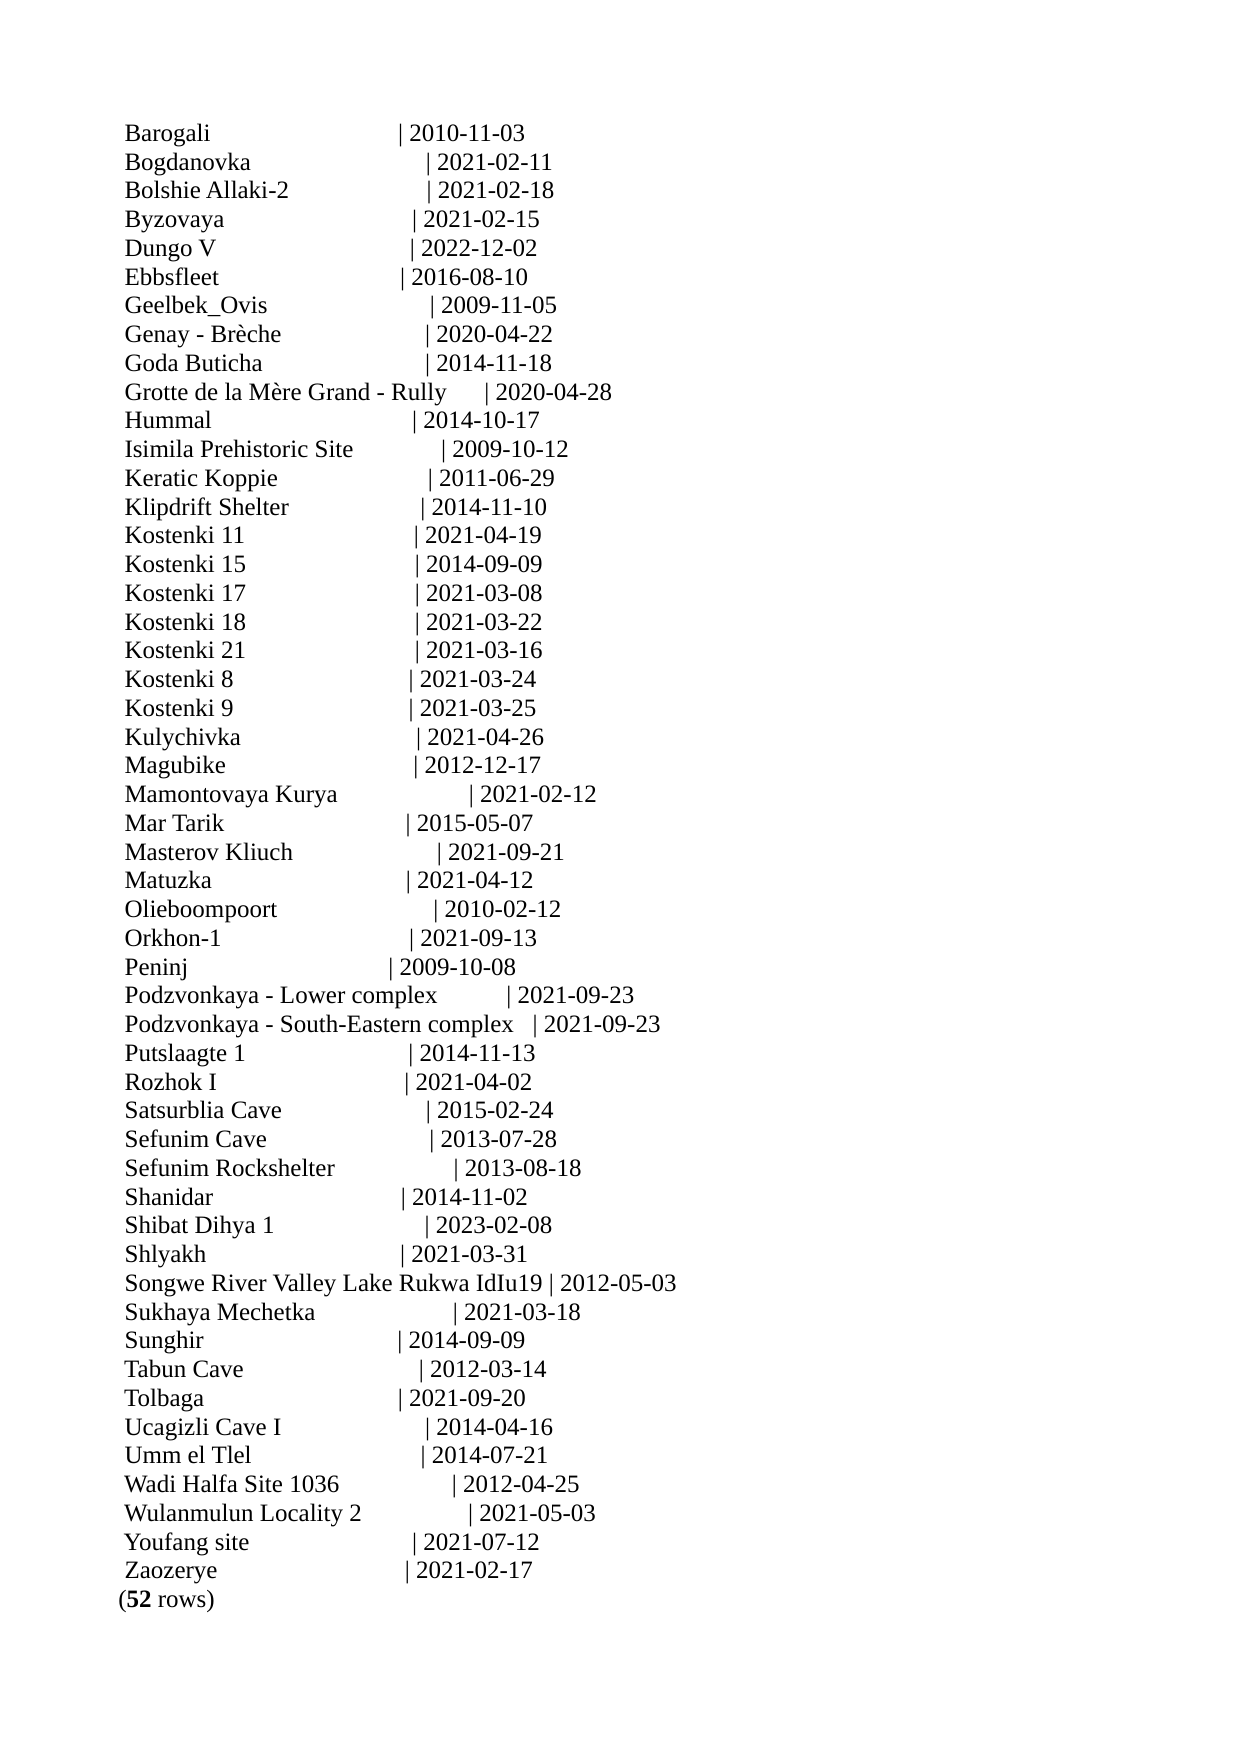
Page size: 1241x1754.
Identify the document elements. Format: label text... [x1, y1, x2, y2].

text Kostenki 8 | 2021-03-24 [118, 664, 1122, 693]
text Geelbek_Ovis | 2009-11-05 [118, 291, 1122, 319]
text Shlyakh | 2021-03-31 [118, 1239, 1122, 1268]
text Kostenki 9 | 2021-03-25 [118, 693, 1122, 722]
text Magubike | 2012-12-17 [118, 751, 1122, 779]
text Kostenki 17 | 2021-03-08 [118, 578, 1122, 607]
text Matuzka | 2021-04-12 [118, 866, 1122, 894]
text Tolbaga | 2021-09-20 [118, 1383, 1122, 1412]
text Ucagizli Cave I | 2014-04-16 [118, 1412, 1122, 1441]
text Dungo V | 2022-12-02 [118, 233, 1122, 262]
text Songwe River Valley Lake Rukwa IdIu19 | 2012-05-03 [118, 1268, 1122, 1297]
text Peninj | 2009-10-08 [118, 952, 1122, 981]
text Mar Tarik | 2015-05-07 [118, 808, 1122, 837]
text Shanidar | 2014-11-02 [118, 1182, 1122, 1211]
text Podzvonkaya - Lower complex | 2021-09-23 [118, 981, 1122, 1009]
text (52 rows) [118, 1584, 1122, 1613]
text Ebbsfleet | 2016-08-10 [118, 262, 1122, 291]
text Sefunim Cave | 2013-07-28 [118, 1124, 1122, 1153]
text Sukhaya Mechetka | 2021-03-18 [118, 1297, 1122, 1326]
text Masterov Kliuch | 2021-09-21 [118, 837, 1122, 866]
text Genay - Brèche | 2020-04-22 [118, 319, 1122, 348]
text Wadi Halfa Site 1036 | 2012-04-25 [118, 1469, 1122, 1498]
text Sefunim Rockshelter | 2013-08-18 [118, 1153, 1122, 1182]
text Kostenki 21 | 2021-03-16 [118, 636, 1122, 664]
text Olieboompoort | 2010-02-12 [118, 894, 1122, 923]
text Klipdrift Shelter | 2014-11-10 [118, 492, 1122, 521]
text Putslaagte 1 | 2014-11-13 [118, 1038, 1122, 1067]
text Isimila Prehistoric Site | 2009-10-12 [118, 434, 1122, 463]
text Zaozerye | 2021-02-17 [118, 1556, 1122, 1584]
text Kostenki 18 | 2021-03-22 [118, 607, 1122, 636]
text Grotte de la Mère Grand - Rully | 2020-04-28 [118, 377, 1122, 406]
text Orkhon-1 | 2021-09-13 [118, 923, 1122, 952]
text Podzvonkaya - South-Eastern complex | 2021-09-23 [118, 1009, 1122, 1038]
text Kulychivka | 2021-04-26 [118, 722, 1122, 751]
text Bogdanovka | 2021-02-11 [118, 147, 1122, 176]
text Barogali | 2010-11-03 [118, 118, 1122, 147]
text Hummal | 2014-10-17 [118, 406, 1122, 434]
text Byzovaya | 2021-02-15 [118, 204, 1122, 233]
text Umm el Tlel | 2014-07-21 [118, 1441, 1122, 1469]
text Youfang site | 2021-07-12 [118, 1527, 1122, 1556]
text Mamontovaya Kurya | 2021-02-12 [118, 779, 1122, 808]
text Kostenki 11 | 2021-04-19 [118, 521, 1122, 549]
text Satsurblia Cave | 2015-02-24 [118, 1096, 1122, 1124]
text Goda Buticha | 2014-11-18 [118, 348, 1122, 377]
text Wulanmulun Locality 2 | 2021-05-03 [118, 1498, 1122, 1527]
text Shibat Dihya 1 | 2023-02-08 [118, 1211, 1122, 1239]
text Rozhok I | 2021-04-02 [118, 1067, 1122, 1096]
text Sunghir | 2014-09-09 [118, 1326, 1122, 1354]
text Keratic Koppie | 2011-06-29 [118, 463, 1122, 492]
text Kostenki 15 | 2014-09-09 [118, 549, 1122, 578]
text Tabun Cave | 2012-03-14 [118, 1354, 1122, 1383]
text Bolshie Allaki-2 | 2021-02-18 [118, 176, 1122, 204]
